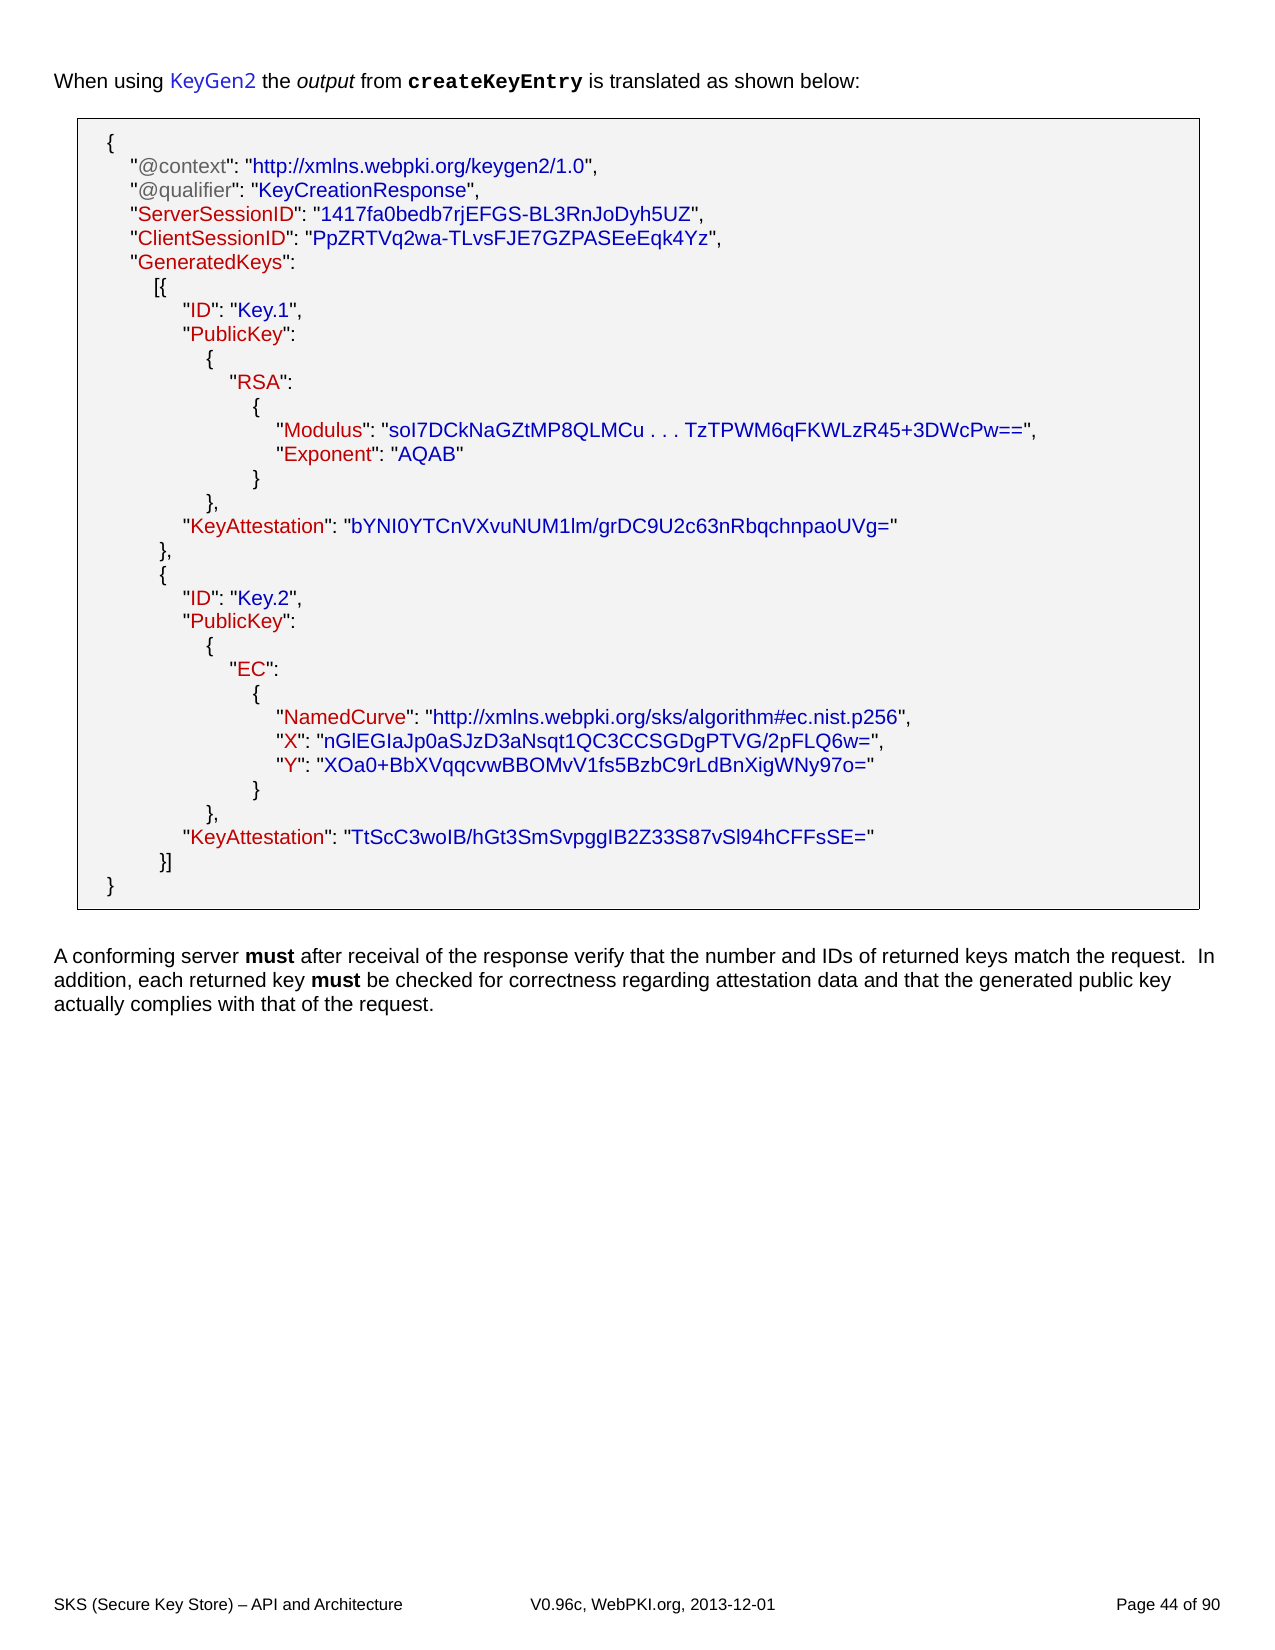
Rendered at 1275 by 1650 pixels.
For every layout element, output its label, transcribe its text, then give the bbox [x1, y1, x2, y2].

text A conforming server must after receival of the response verify that the number and IDs of returned keys match the request. In addition, each returned key must be checked for correctness regarding attestation data and that the generated public key actually complies with that of the request. [54, 944, 1221, 1016]
table_header { "@context": "http://xmlns.webpki.org/keygen2/1.0", "@qualifier": "KeyCreationResponse", "ServerSessionID": "1417fa0bedb7rjEFGS-BL3RnJoDyh5UZ", "ClientSessionID": "PpZRTVq2wa-TLvsFJE7GZPASEeEqk4Yz", "GeneratedKeys": [{ "ID": "Key.1", "PublicKey": { "RSA": { "Modulus": "soI7DCkNaGZtMP8QLMCu . . . TzTPWM6qFKWLzR45+3DWcPw==", "Exponent": "AQAB" } }, "KeyAttestation": "bYNI0YTCnVXvuNUM1lm/grDC9U2c63nRbqchnpaoUVg=" }, { "ID": "Key.2", "PublicKey": { "EC": { "NamedCurve": "http://xmlns.webpki.org/sks/algorithm#ec.nist.p256", "X": "nGlEGIaJp0aSJzD3aNsqt1QC3CCSGDgPTVG/2pFLQ6w=", "Y": "XOa0+BbXVqqcvwBBOMvV1fs5BzbC9rLdBnXigWNy97o=" } }, "KeyAttestation": "TtScC3woIB/hGt3SmSvpggIB2Z33S87vSl94hCFFsSE=" }] } [78, 119, 1199, 908]
text When using KeyGen2 the output from createKeyEntry is translated as shown below: [54, 66, 1221, 118]
